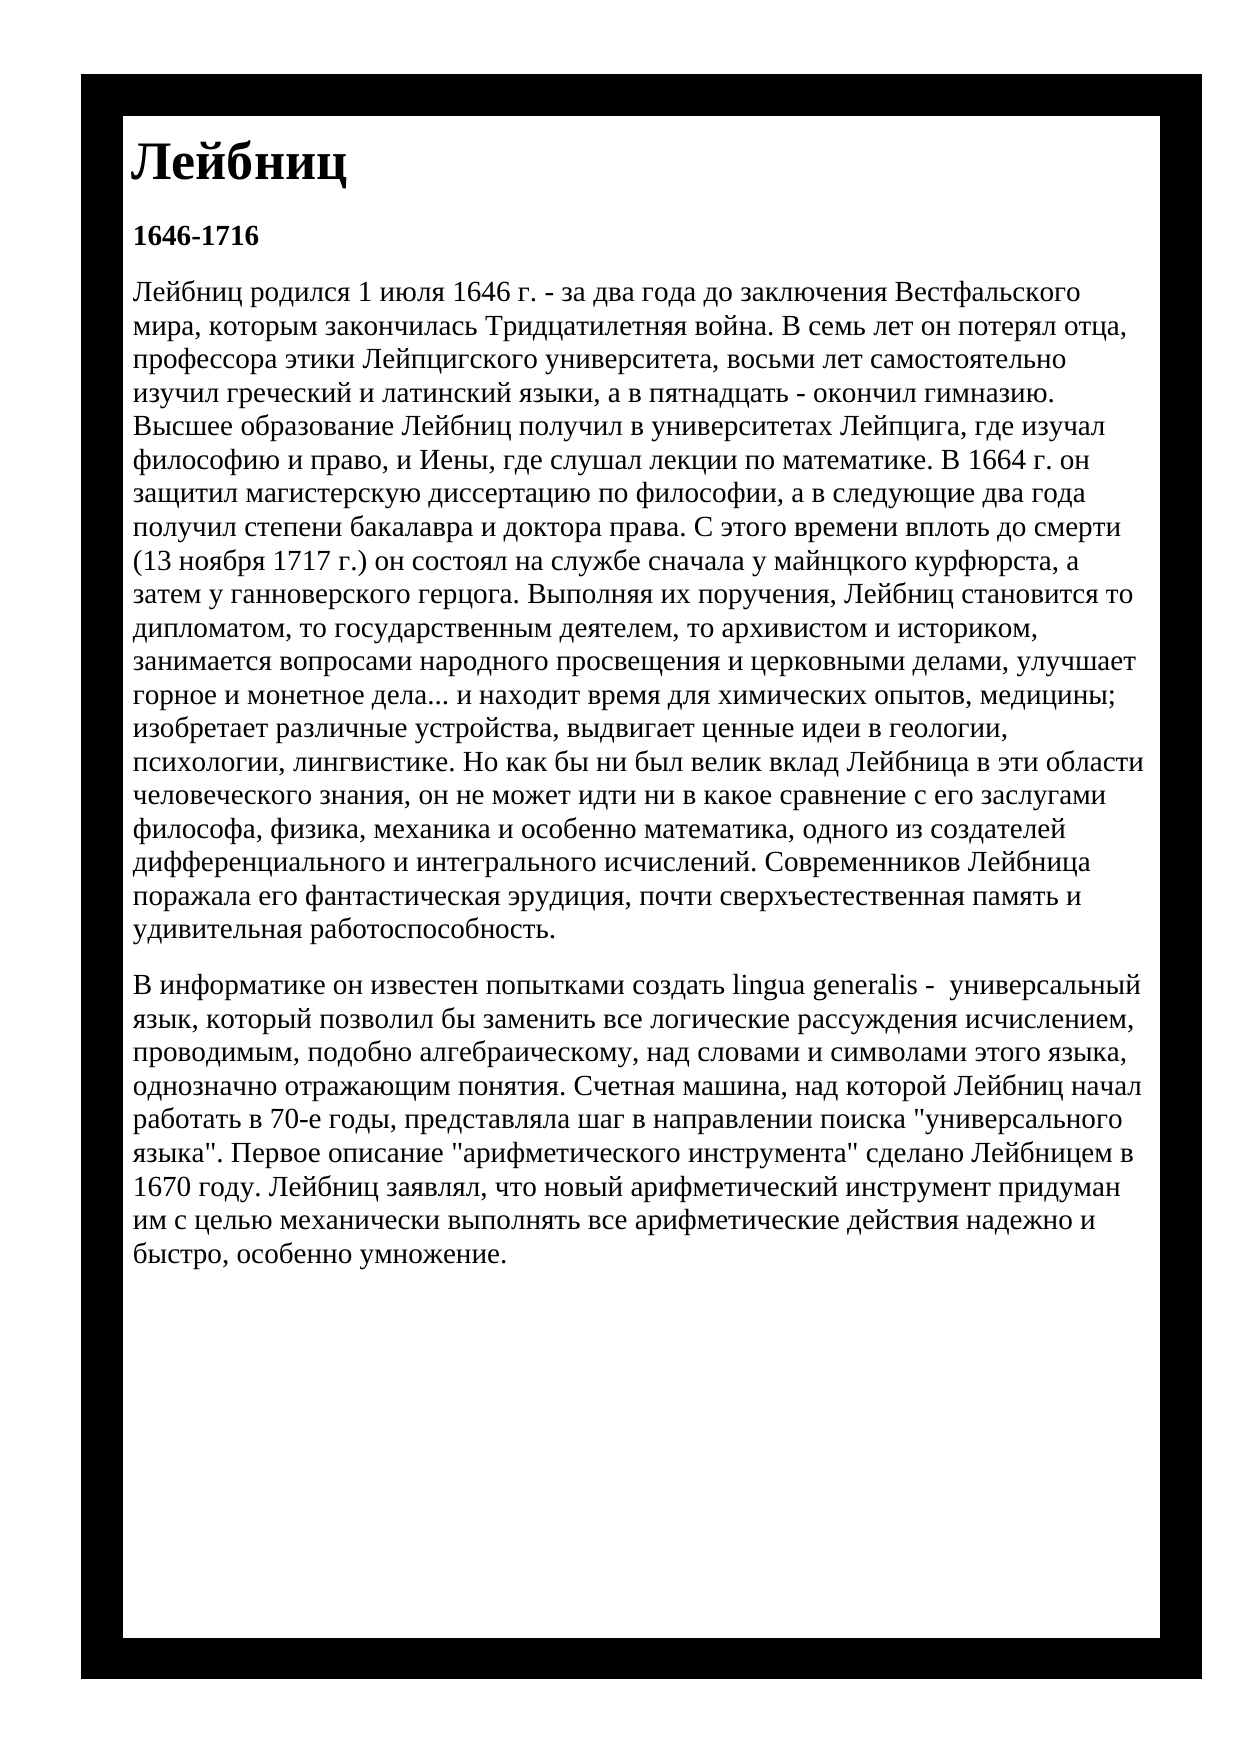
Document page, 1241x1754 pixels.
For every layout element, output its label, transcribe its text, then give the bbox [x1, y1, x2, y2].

list Лейбниц [131, 128, 1152, 191]
list Лейбниц родился 1 июля 1646 г. - за два года до заключения Вестфальского мира, которым закончилась Тридцатилетняя война. В семь лет он потерял отца, профессора этики Лейпцигского университета, восьми лет самостоятельно изучил греческий и латинский языки, а в пятнадцать - окончил гимназию. Высшее образование Лейбниц получил в университетах Лейпцига, где изучал философию и право, и Иены, где слушал лекции по математике. В 1664 г. он защитил магистерскую диссертацию по философии, а в следующие два года получил степени бакалавра и доктора права. С этого времени вплоть до смерти (13 ноября 1717 г.) он состоял на службе сначала у майнцкого курфюрста, а затем у ганноверского герцога. Выполняя их поручения, Лейбниц становится то дипломатом, то государственным деятелем, то архивистом и историком, занимается вопросами народного просвещения и церковными делами, улучшает горное и монетное дела... и находит время для химических опытов, медицины; изобретает различные устройства, выдвигает ценные идеи в геологии, психологии, лингвистике. Но как бы ни был велик вклад Лейбница в эти области человеческого знания, он не может идти ни в какое сравнение с его заслугами философа, физика, механика и особенно математика, одного из создателей дифференциального и интегрального исчислений. Современников Лейбница поражала его фантастическая эрудиция, почти сверхъестественная память и удивительная работоспособность. [133, 274, 1152, 945]
list В информатике он известен попытками создать lingua generalis - универсальный язык, который позволил бы заменить все логические рассуждения исчислением, проводимым, подобно алгебраическому, над словами и символами этого языка, однозначно отражающим понятия. Счетная машина, над которой Лейбниц начал работать в 70-е годы, представляла шаг в направлении поиска "универсального языка". Первое описание "арифметического инструмента" сделано Лейбницем в 1670 году. Лейбниц заявлял, что новый арифметический инструмент придуман им с целью механически выполнять все арифметические действия надежно и быстро, особенно умножение. [133, 967, 1152, 1269]
list 1646-1716 [133, 218, 1152, 252]
